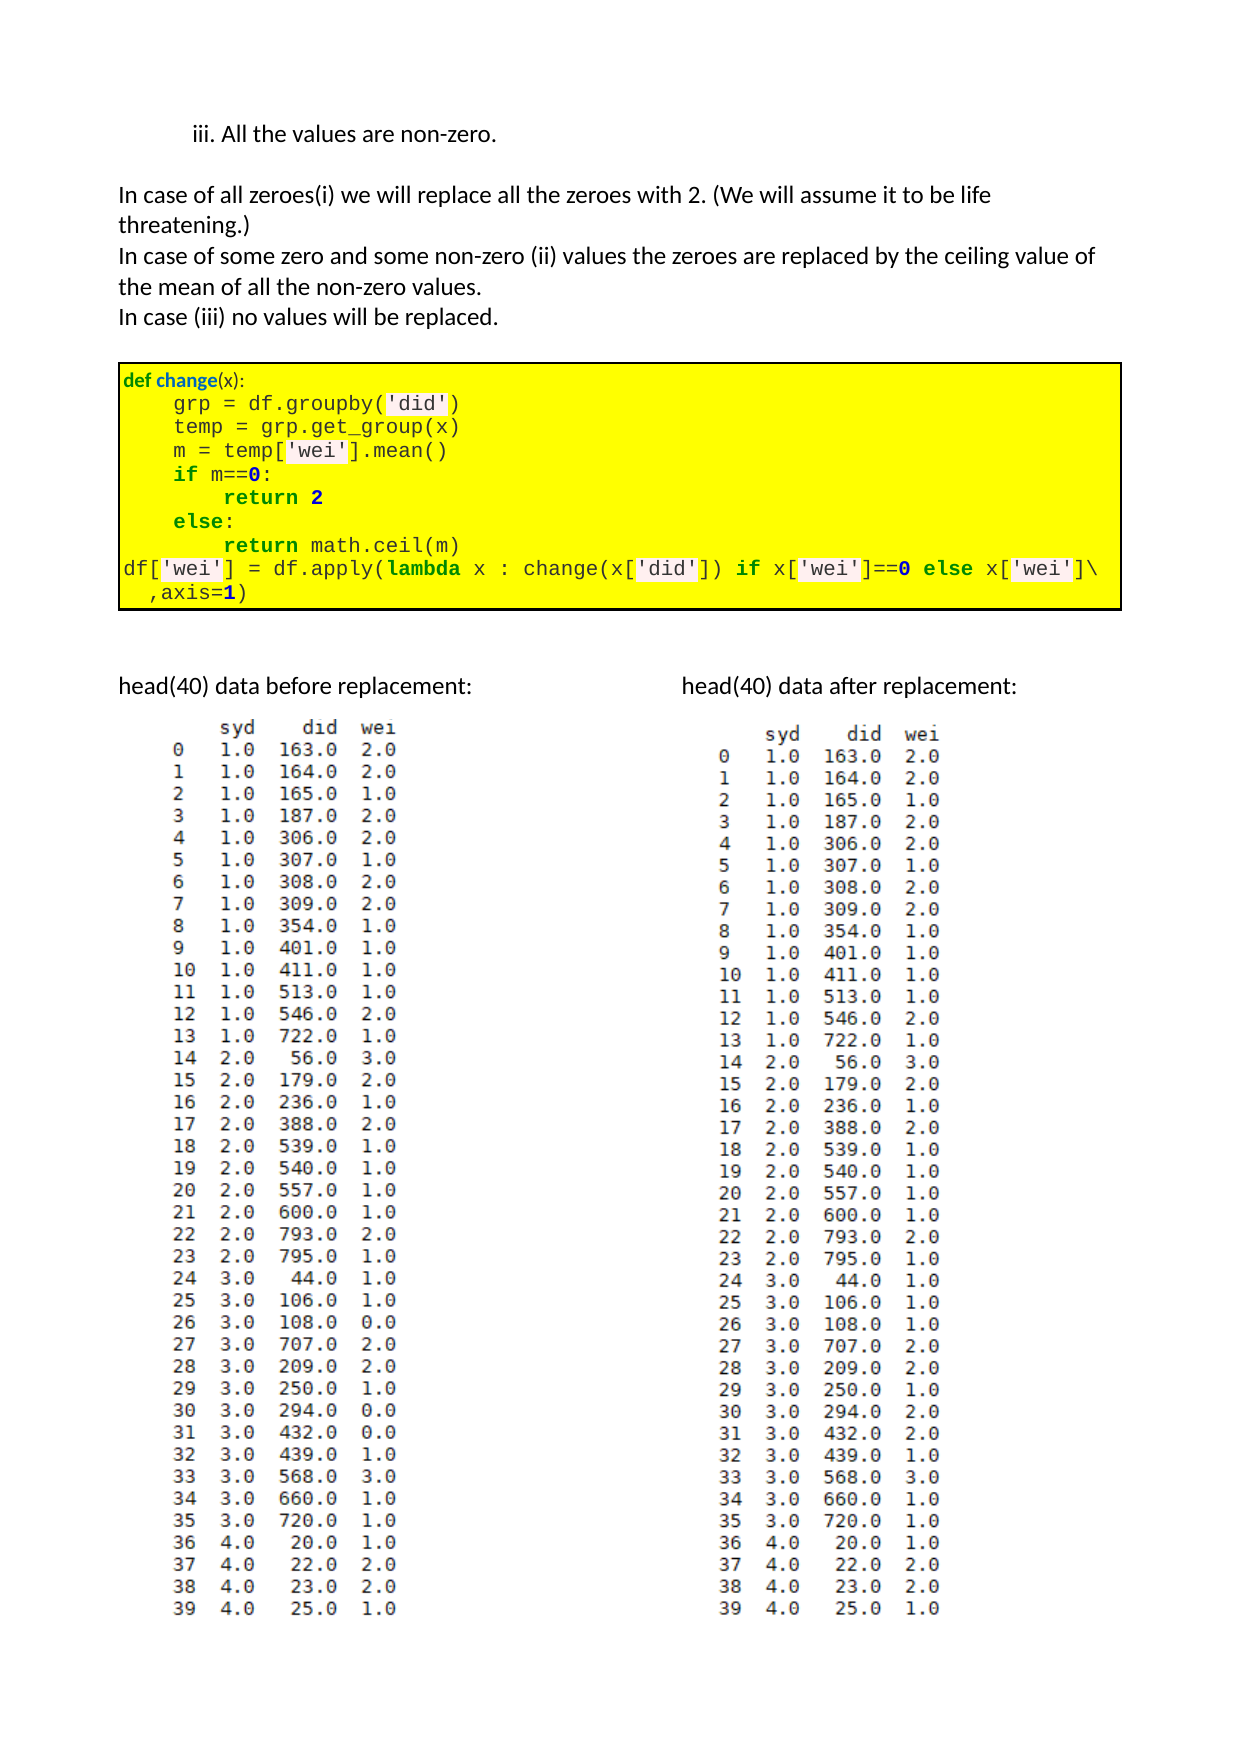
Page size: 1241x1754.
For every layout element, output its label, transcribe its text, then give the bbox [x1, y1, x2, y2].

text df['wei'] = df.apply(lambda x : change(x['did']) if x['wei']==0 else x['wei']\ [120, 553, 1120, 577]
text def change(x): [120, 364, 1120, 388]
text return 2 [120, 482, 1120, 506]
text iii. All the values are non-zero. [118, 118, 1122, 149]
text In case of all zeroes(i) we will replace all the zeroes with 2. (We will assume it to be life threatening.) [118, 179, 1122, 240]
text if m==0: [120, 459, 1120, 482]
picture [713, 722, 962, 1625]
text head(40) data before replacement: head(40) data after replacement: [118, 671, 1122, 701]
text In case of some zero and some non-zero (ii) values the zeroes are replaced by the ceiling value of the mean of all the non-zero values. [118, 240, 1122, 301]
text ,axis=1) [120, 577, 1120, 608]
text In case (iii) no values will be replaced. [118, 301, 1122, 332]
text grp = df.groupby('did') [120, 388, 1120, 411]
text else: [120, 506, 1120, 529]
text temp = grp.get_group(x) [120, 411, 1120, 435]
text return math.ceil(m) [120, 529, 1120, 553]
picture [167, 719, 410, 1621]
text m = temp['wei'].mean() [120, 435, 1120, 459]
